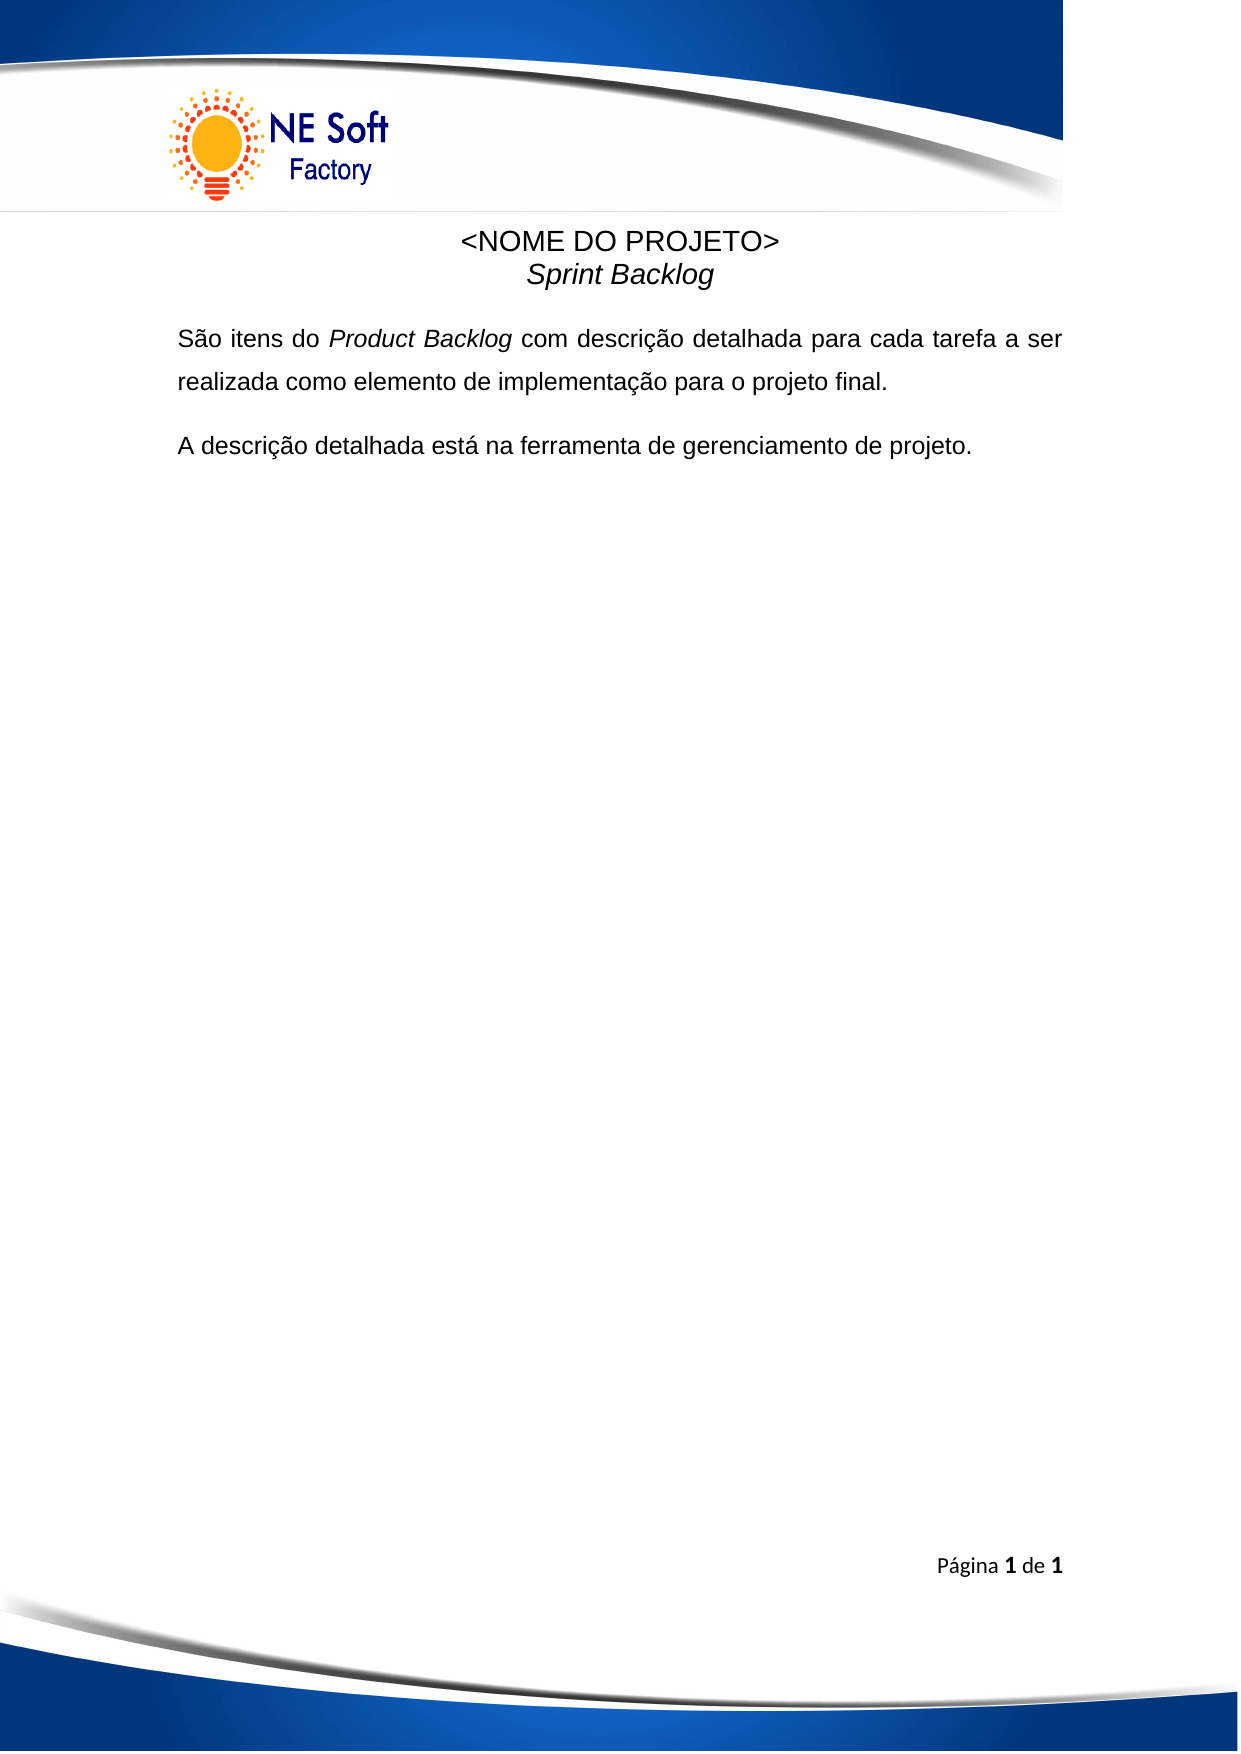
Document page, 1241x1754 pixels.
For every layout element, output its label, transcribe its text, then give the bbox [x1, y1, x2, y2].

picture [21, 1588, 1241, 1754]
text A descrição detalhada está na ferramenta de gerenciamento de projeto. [177, 431, 1063, 460]
text São itens do Product Backlog com descrição detalhada para cada tarefa a ser realizada como elemento de implementação para o projeto final. [177, 324, 1063, 396]
picture [0, 0, 1063, 212]
